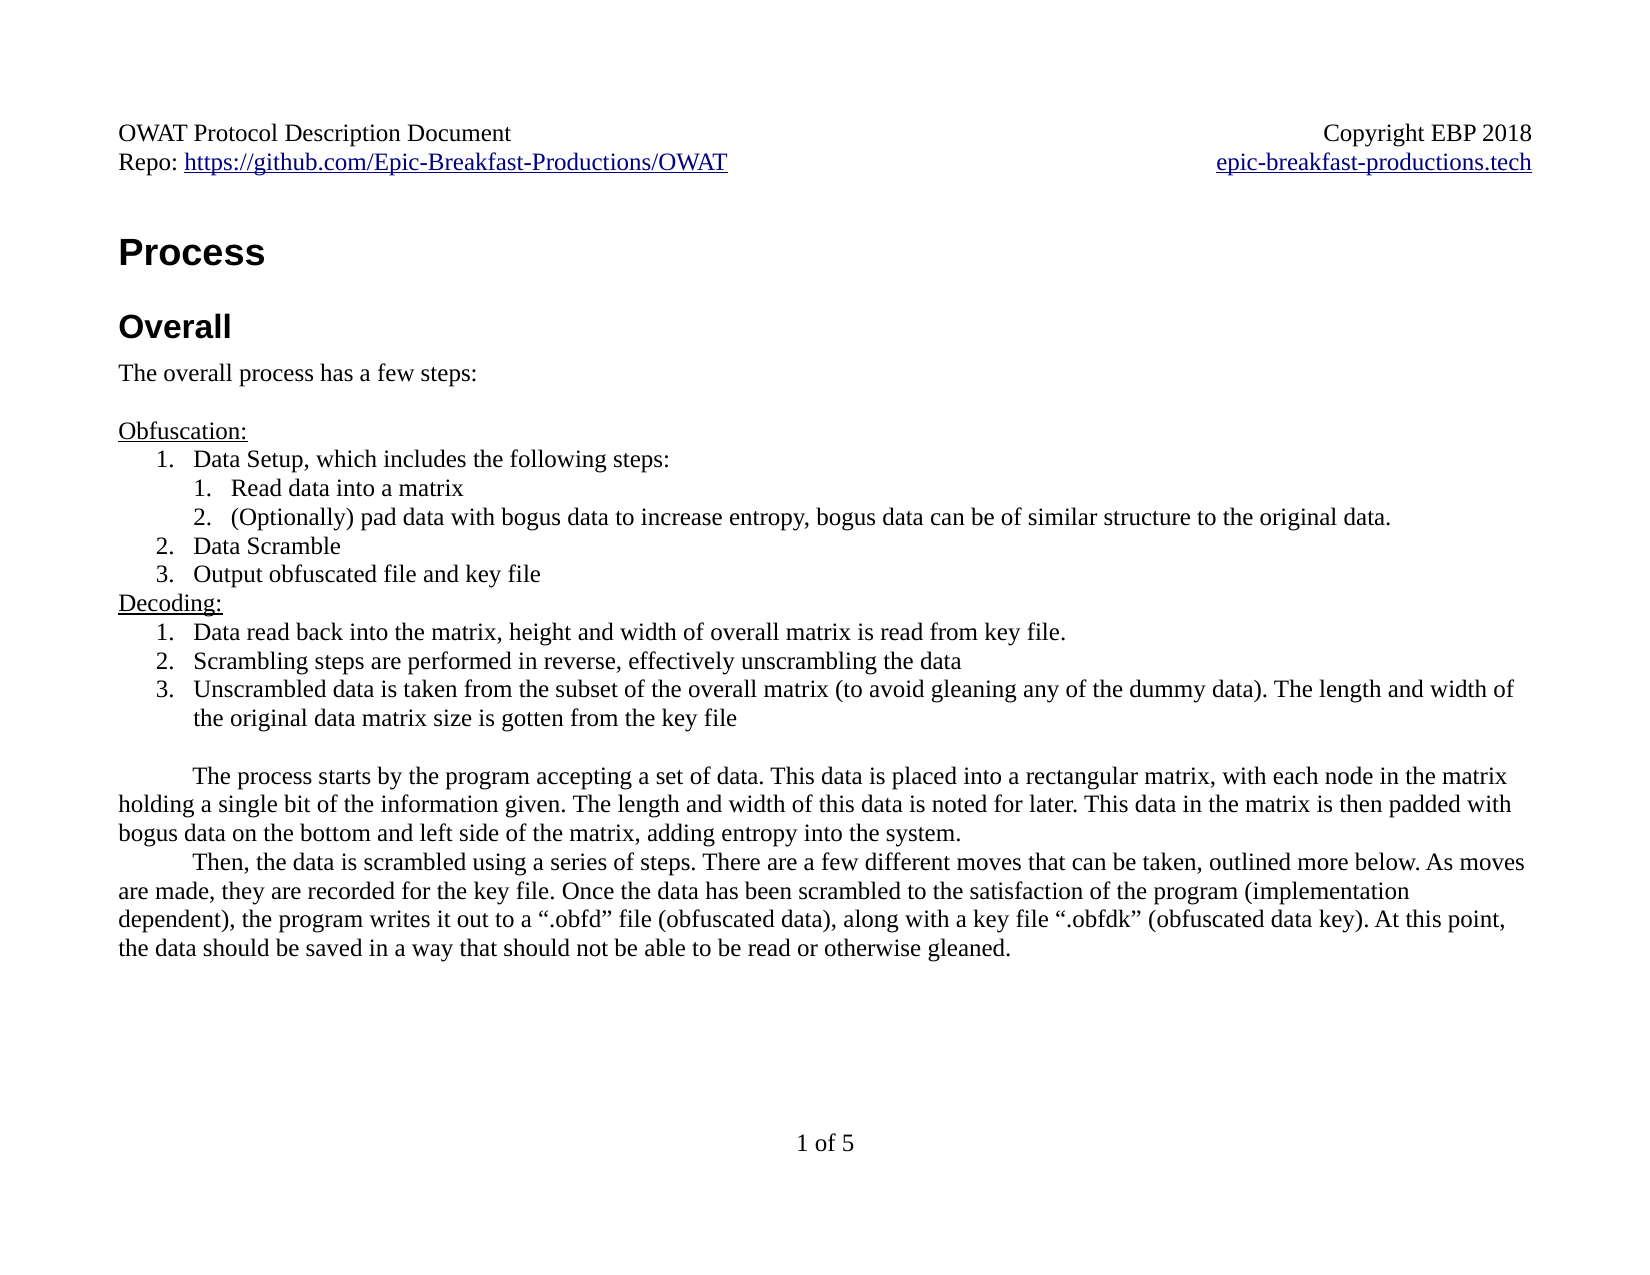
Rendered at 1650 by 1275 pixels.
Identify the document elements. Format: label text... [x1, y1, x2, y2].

list Read data into a matrix [193, 473, 1532, 502]
list Unscrambled data is taken from the subset of the overall matrix (to avoid gleaning any of the dummy data). The length and width of the original data matrix size is gotten from the key file [156, 674, 1532, 732]
list Data Scramble [156, 531, 1532, 559]
text Decoding: [118, 588, 1532, 617]
text Then, the data is scrambled using a series of steps. There are a few different moves that can be taken, outlined more below. As moves are made, they are recorded for the key file. Once the data has been scrambled to the satisfaction of the program (implementation dependent), the program writes it out to a “.obfd” file (obfuscated data), along with a key file “.obfdk” (obfuscated data key). At this point, the data should be saved in a way that should not be able to be read or otherwise gleaned. [118, 847, 1532, 962]
list Data Setup, which includes the following steps: [156, 444, 1532, 473]
list Scrambling steps are performed in reverse, effectively unscrambling the data [156, 646, 1532, 674]
list (Optionally) pad data with bogus data to increase entropy, bogus data can be of similar structure to the original data. [193, 502, 1532, 531]
text The overall process has a few steps: [118, 358, 1532, 387]
text Obfuscation: [118, 416, 1532, 444]
text The process starts by the program accepting a set of data. This data is placed into a rectangular matrix, with each node in the matrix holding a single bit of the information given. The length and width of this data is noted for later. This data in the matrix is then padded with bogus data on the bottom and left side of the matrix, adding entropy into the system. [118, 761, 1532, 847]
list Output obfuscated file and key file [156, 559, 1532, 588]
subtitle Process [118, 230, 1532, 274]
subtitle Overall [118, 307, 1532, 346]
list Data read back into the matrix, height and width of overall matrix is read from key file. [156, 617, 1532, 646]
